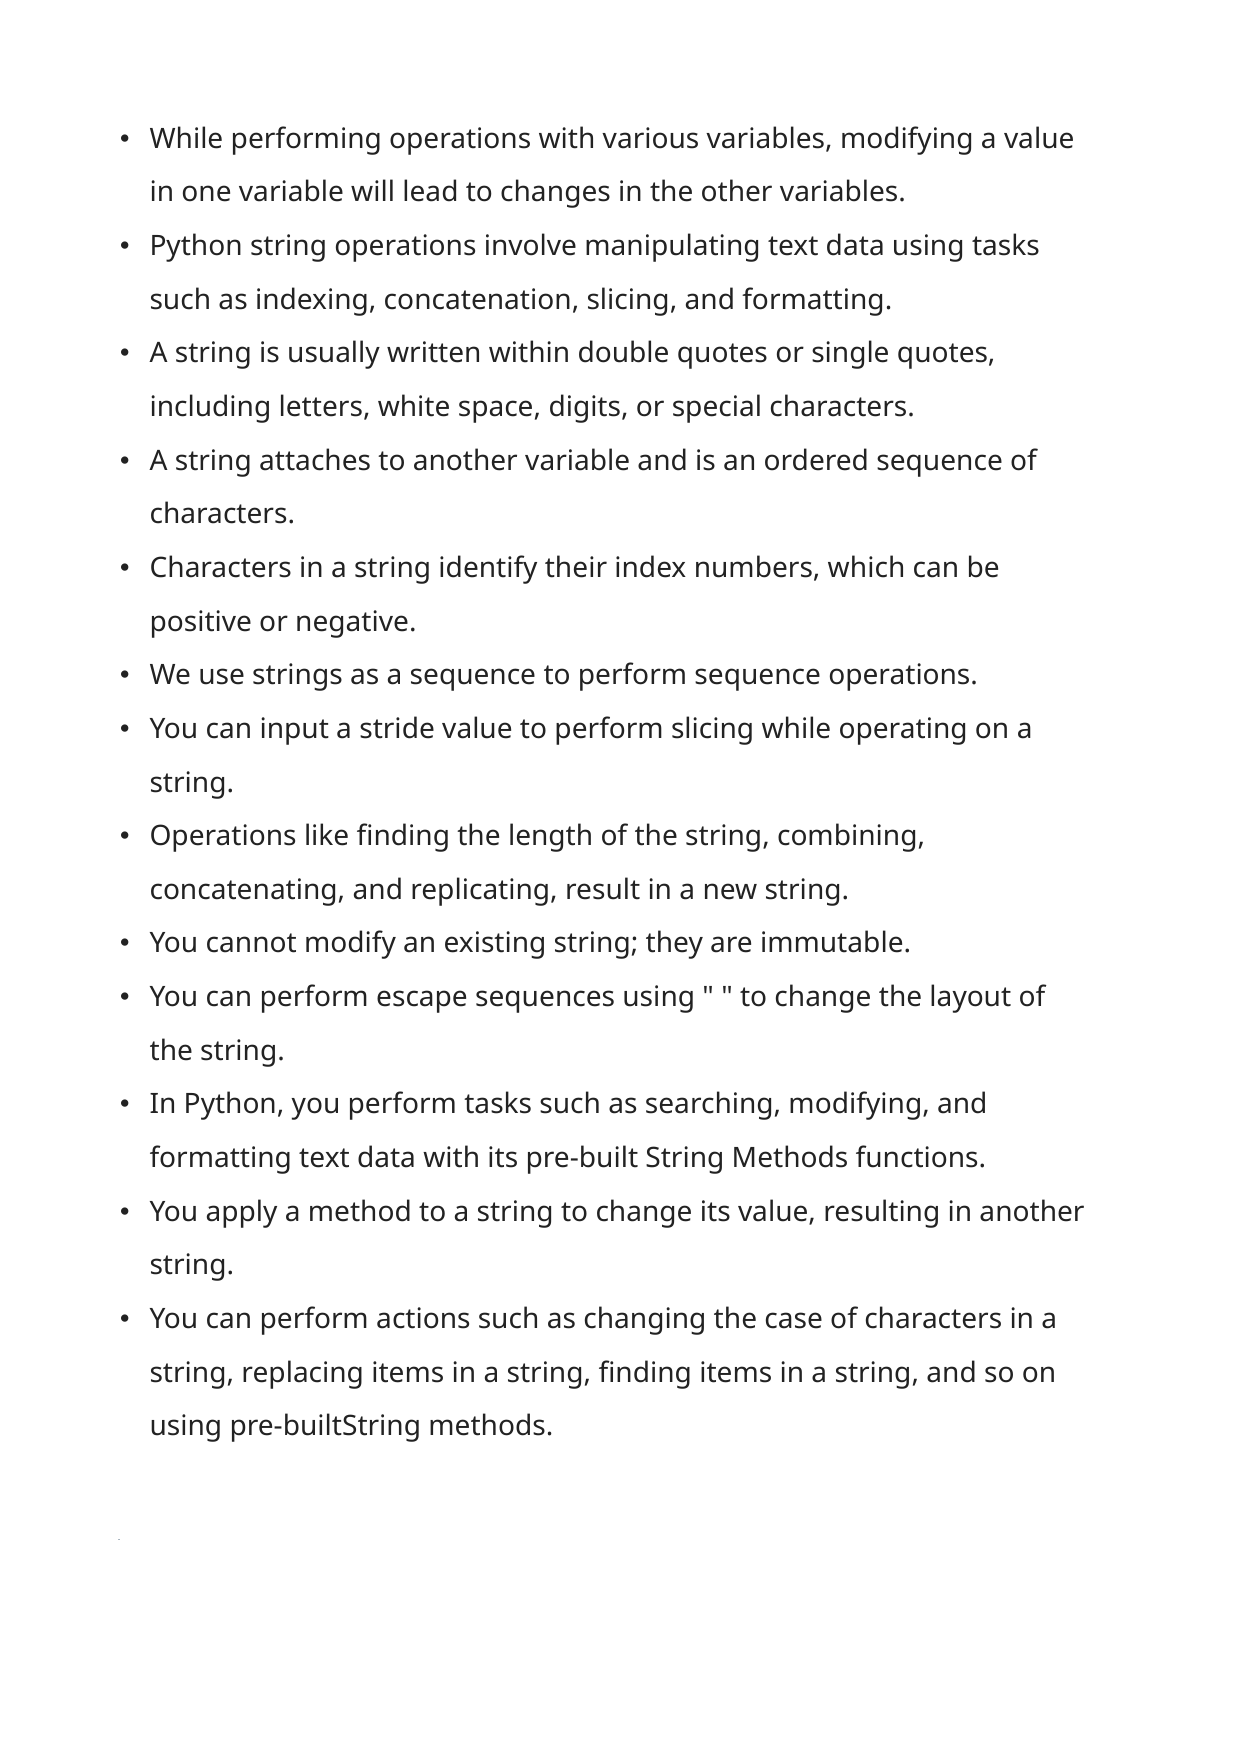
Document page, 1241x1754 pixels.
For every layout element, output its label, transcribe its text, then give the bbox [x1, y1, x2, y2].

list While performing operations with various variables, modifying a value in one variable will lead to changes in the other variables. [149, 118, 1091, 210]
list Operations like finding the length of the string, combining, concatenating, and replicating, result in a new string. [149, 816, 1091, 907]
list Python string operations involve manipulating text data using tasks such as indexing, concatenation, slicing, and formatting. [149, 225, 1091, 317]
list You can perform actions such as changing the case of characters in a string, replacing items in a string, finding items in a string, and so on using pre-builtString methods. [149, 1298, 1091, 1444]
list A string attaches to another variable and is an ordered sequence of characters. [149, 440, 1091, 532]
list You can perform escape sequences using " " to change the layout of the string. [149, 976, 1091, 1068]
list You can input a stride value to perform slicing while operating on a string. [149, 708, 1091, 800]
list A string is usually written within double quotes or single quotes, including letters, white space, digits, or special characters. [149, 333, 1091, 425]
list Characters in a string identify their index numbers, which can be positive or negative. [149, 547, 1091, 639]
list You cannot modify an existing string; they are immutable. [149, 923, 1091, 961]
list You apply a method to a string to change its value, resulting in another string. [149, 1191, 1091, 1283]
list We use strings as a sequence to perform sequence operations. [149, 654, 1091, 693]
list In Python, you perform tasks such as searching, modifying, and formatting text data with its pre-built String Methods functions. [149, 1084, 1091, 1176]
